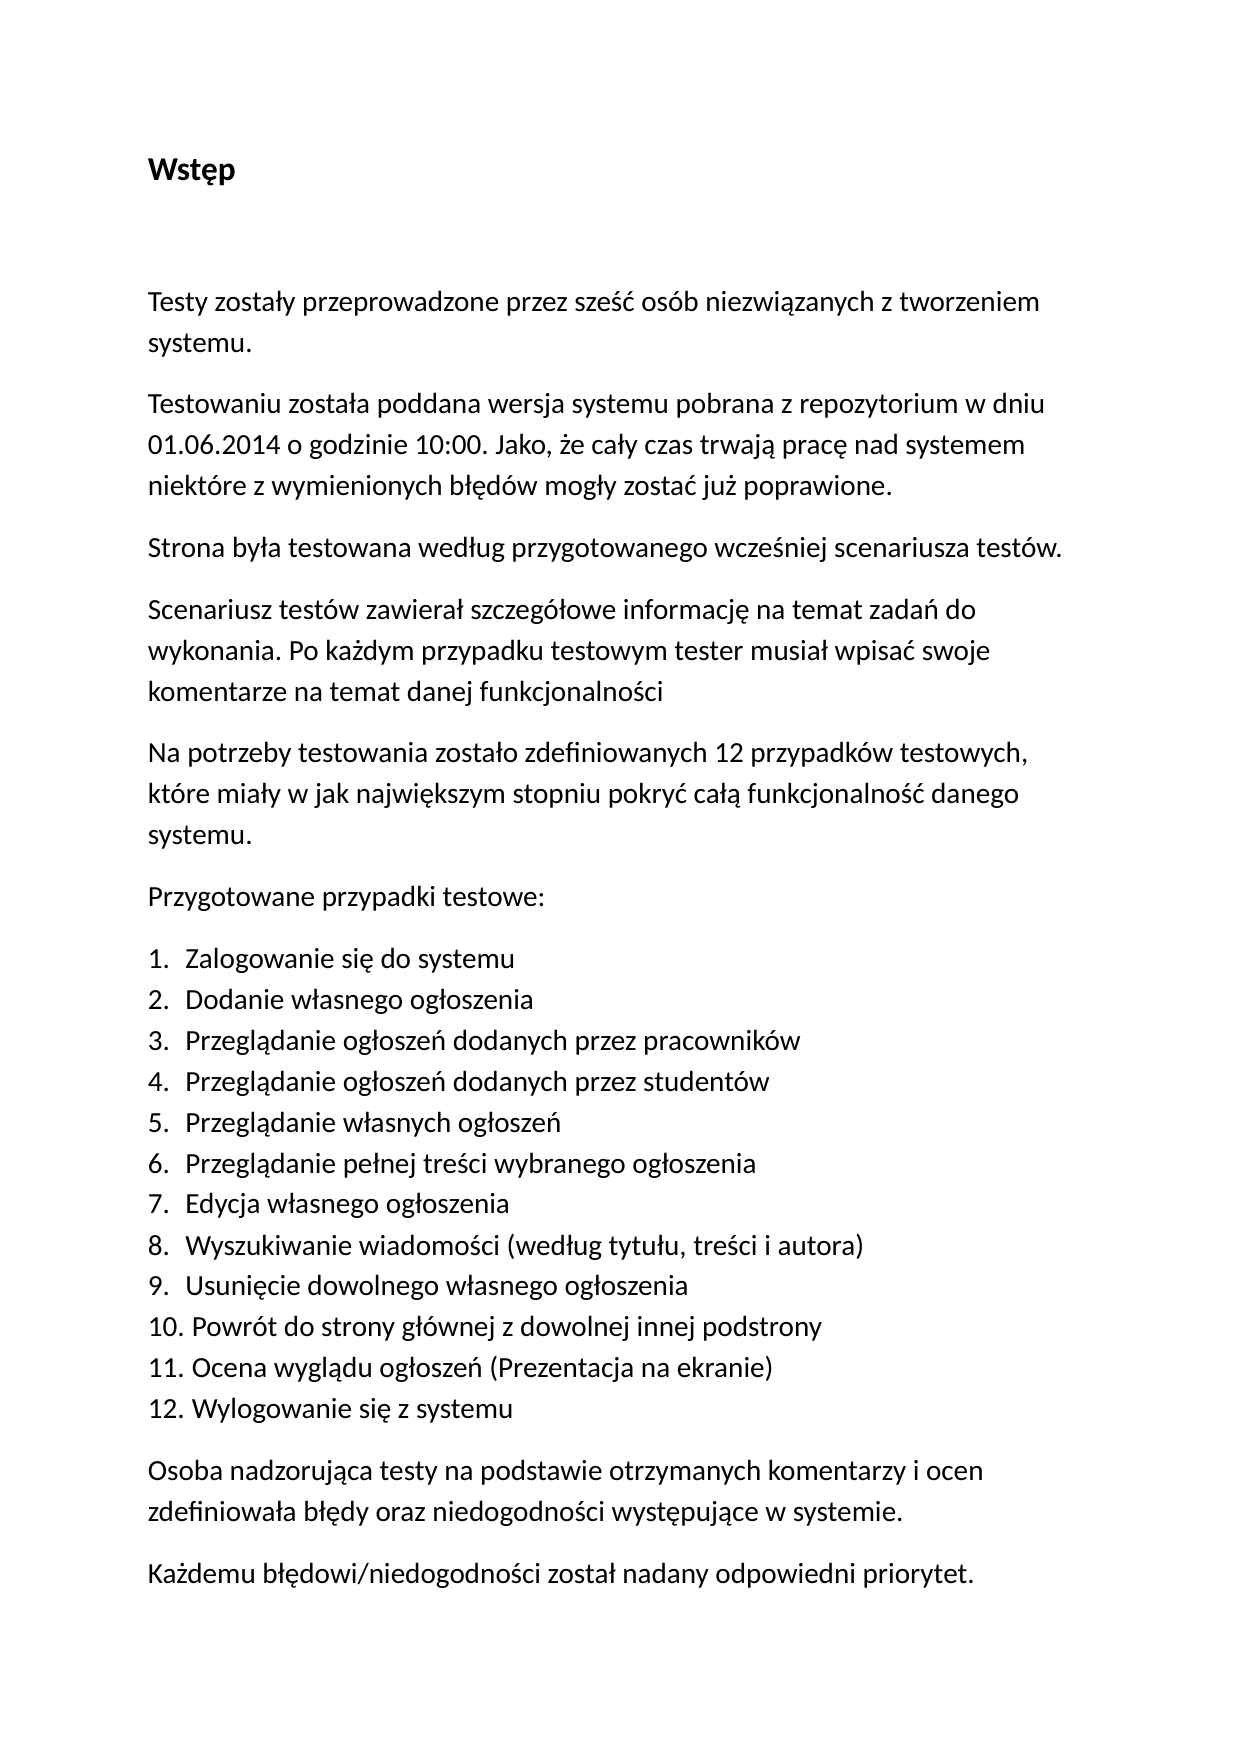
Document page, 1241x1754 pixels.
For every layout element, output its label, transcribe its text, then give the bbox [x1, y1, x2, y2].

list Powrót do strony głównej z dowolnej innej podstrony [148, 1308, 1093, 1344]
text Strona była testowana według przygotowanego wcześniej scenariusza testów. [148, 529, 1093, 565]
list Edycja własnego ogłoszenia [148, 1186, 1093, 1221]
text Testy zostały przeprowadzone przez sześć osób niezwiązanych z tworzeniem systemu. [148, 283, 1093, 359]
list Przeglądanie ogłoszeń dodanych przez studentów [148, 1063, 1093, 1098]
text Osoba nadzorująca testy na podstawie otrzymanych komentarzy i ocen zdefiniowała błędy oraz niedogodności występujące w systemie. [148, 1452, 1093, 1529]
text Na potrzeby testowania zostało zdefiniowanych 12 przypadków testowych, które miały w jak największym stopniu pokryć całą funkcjonalność danego systemu. [148, 734, 1093, 852]
list Przeglądanie ogłoszeń dodanych przez pracowników [148, 1022, 1093, 1057]
list Usunięcie dowolnego własnego ogłoszenia [148, 1267, 1093, 1303]
text Wstęp [148, 148, 1093, 188]
text Scenariusz testów zawierał szczegółowe informację na temat zadań do wykonania. Po każdym przypadku testowym tester musiał wpisać swoje komentarze na temat danej funkcjonalności [148, 591, 1093, 708]
list Wyszukiwanie wiadomości (według tytułu, treści i autora) [148, 1227, 1093, 1262]
list Dodanie własnego ogłoszenia [148, 981, 1093, 1017]
text Każdemu błędowi/niedogodności został nadany odpowiedni priorytet. [148, 1555, 1093, 1590]
text Testowaniu została poddana wersja systemu pobrana z repozytorium w dniu 01.06.2014 o godzinie 10:00. Jako, że cały czas trwają pracę nad systemem niektóre z wymienionych błędów mogły zostać już poprawione. [148, 386, 1093, 503]
list Przeglądanie pełnej treści wybranego ogłoszenia [148, 1145, 1093, 1180]
list Wylogowanie się z systemu [148, 1390, 1093, 1426]
list Zalogowanie się do systemu [148, 940, 1093, 976]
list Przeglądanie własnych ogłoszeń [148, 1104, 1093, 1139]
text Przygotowane przypadki testowe: [148, 878, 1093, 914]
list Ocena wyglądu ogłoszeń (Prezentacja na ekranie) [148, 1349, 1093, 1385]
